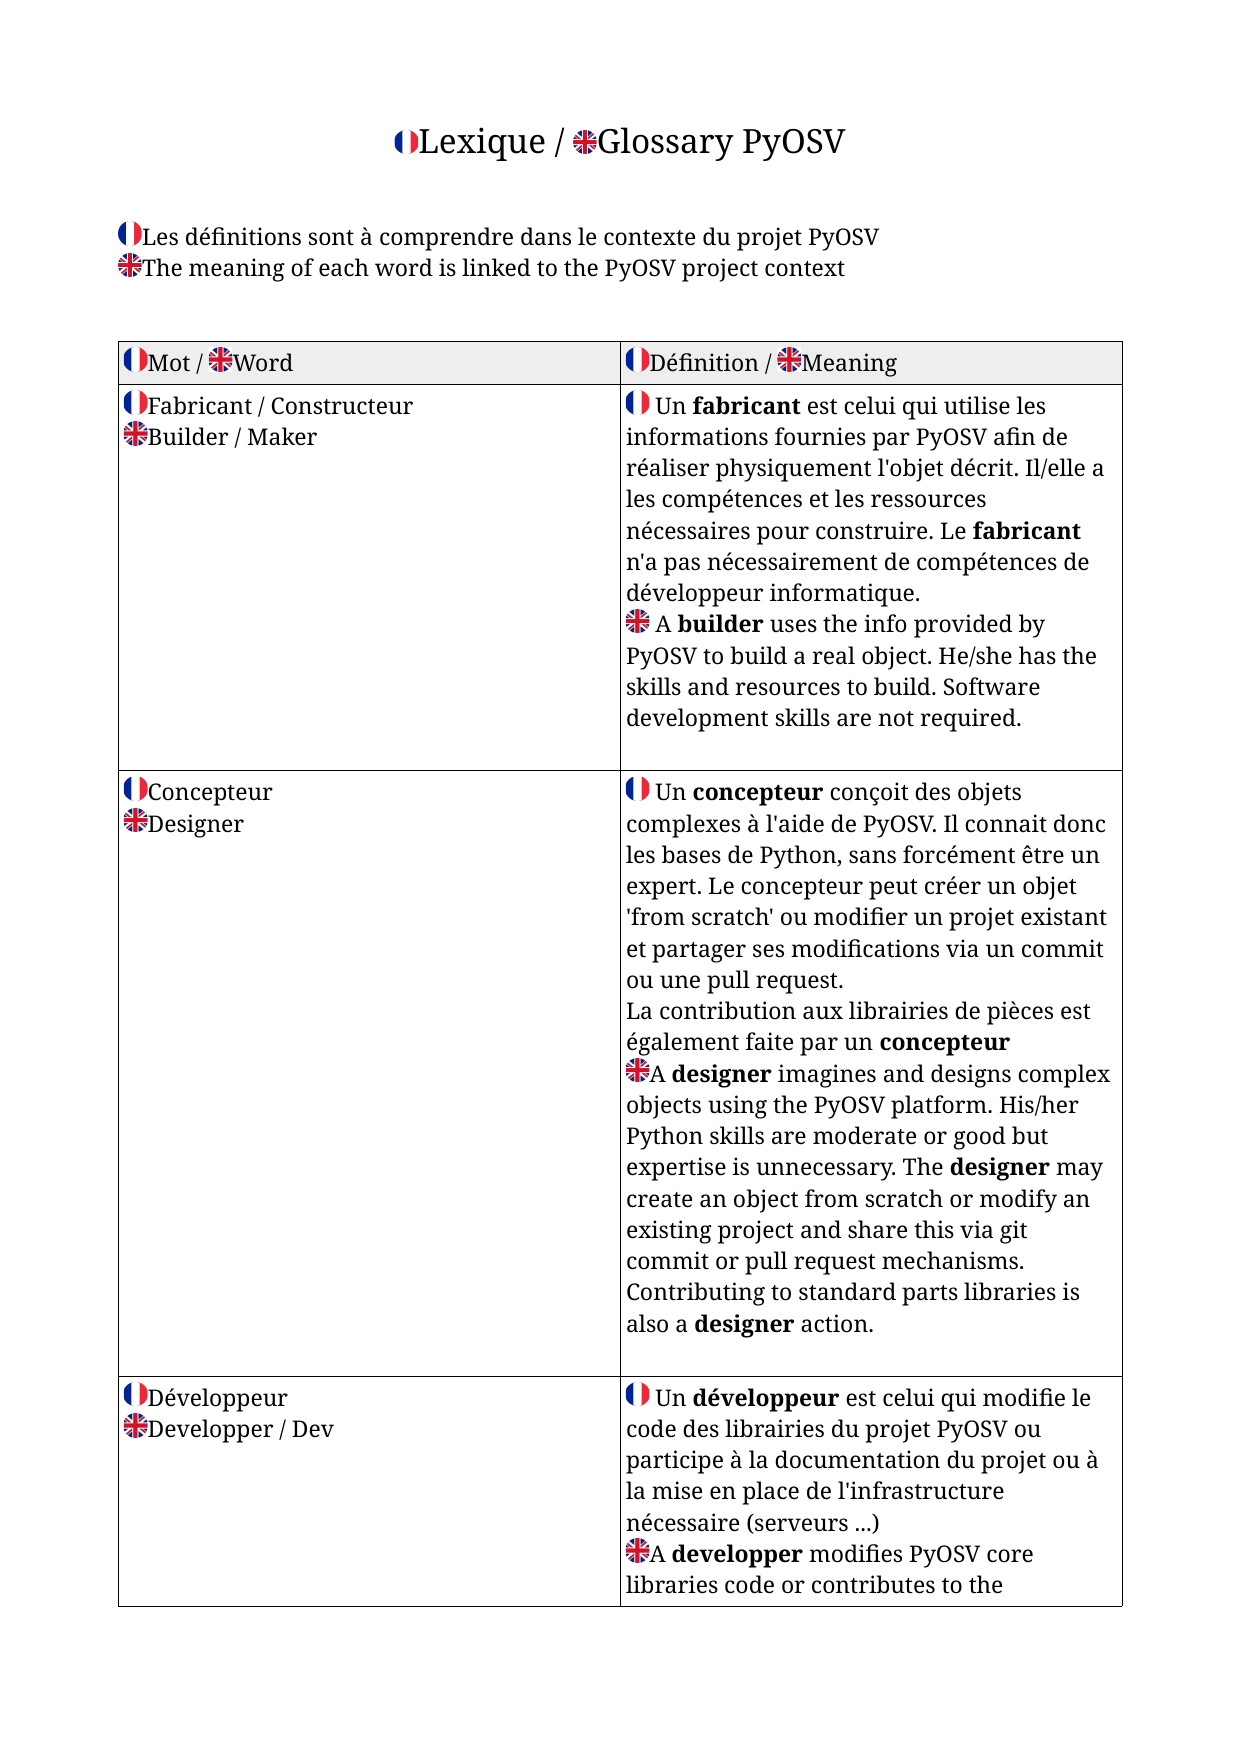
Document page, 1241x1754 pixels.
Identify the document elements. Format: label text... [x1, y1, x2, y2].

table_header Définition / Meaning [621, 342, 1122, 384]
table_cell Un concepteur conçoit des objets complexes à l'aide de PyOSV. Il connait donc les bases de Python, sans forcément être un expert. Le concepteur peut créer un objet 'from scratch' ou modifier un projet existant et partager ses modifications via un commit ou une pull request. La contribution aux librairies de pièces est également faite par un concepteur A designer imagines and designs complex objects using the PyOSV platform. His/her Python skills are moderate or good but expertise is unnecessary. The designer may create an object from scratch or modify an existing project and share this via git commit or pull request mechanisms. Contributing to standard parts libraries is also a designer action. [621, 771, 1122, 1376]
picture [573, 130, 597, 154]
table_cell Un fabricant est celui qui utilise les informations fournies par PyOSV afin de réaliser physiquement l'objet décrit. Il/elle a les compétences et les ressources nécessaires pour construire. Le fabricant n'a pas nécessairement de compétences de développeur informatique. A builder uses the info provided by PyOSV to build a real object. He/she has the skills and resources to build. Software development skills are not required. [621, 385, 1122, 770]
picture [118, 221, 142, 246]
table_header Mot / Word [119, 342, 620, 384]
table_cell Concepteur Designer [119, 771, 620, 1376]
picture [625, 1538, 650, 1563]
picture [123, 1382, 148, 1406]
picture [394, 130, 419, 154]
picture [123, 347, 148, 372]
picture [777, 347, 802, 372]
picture [625, 609, 650, 633]
table_cell Développeur Developper / Dev [119, 1377, 620, 1606]
picture [625, 390, 650, 415]
table_cell Fabricant / Constructeur Builder / Maker [119, 385, 620, 770]
picture [625, 1058, 650, 1082]
text Les définitions sont à comprendre dans le contexte du projet PyOSV [118, 221, 1122, 252]
picture [123, 390, 148, 415]
picture [123, 808, 148, 832]
picture [625, 777, 650, 801]
picture [123, 777, 148, 801]
picture [123, 1413, 148, 1438]
table_cell Un développeur est celui qui modifie le code des librairies du projet PyOSV ou participe à la documentation du projet ou à la mise en place de l'infrastructure nécessaire (serveurs ...) A developper modifies PyOSV core libraries code or contributes to the [621, 1377, 1122, 1606]
picture [123, 421, 148, 446]
picture [208, 347, 233, 372]
picture [118, 253, 142, 277]
picture [625, 1382, 650, 1406]
picture [625, 347, 650, 372]
text Lexique / Glossary PyOSV [118, 118, 1122, 163]
text The meaning of each word is linked to the PyOSV project context [118, 252, 1122, 283]
